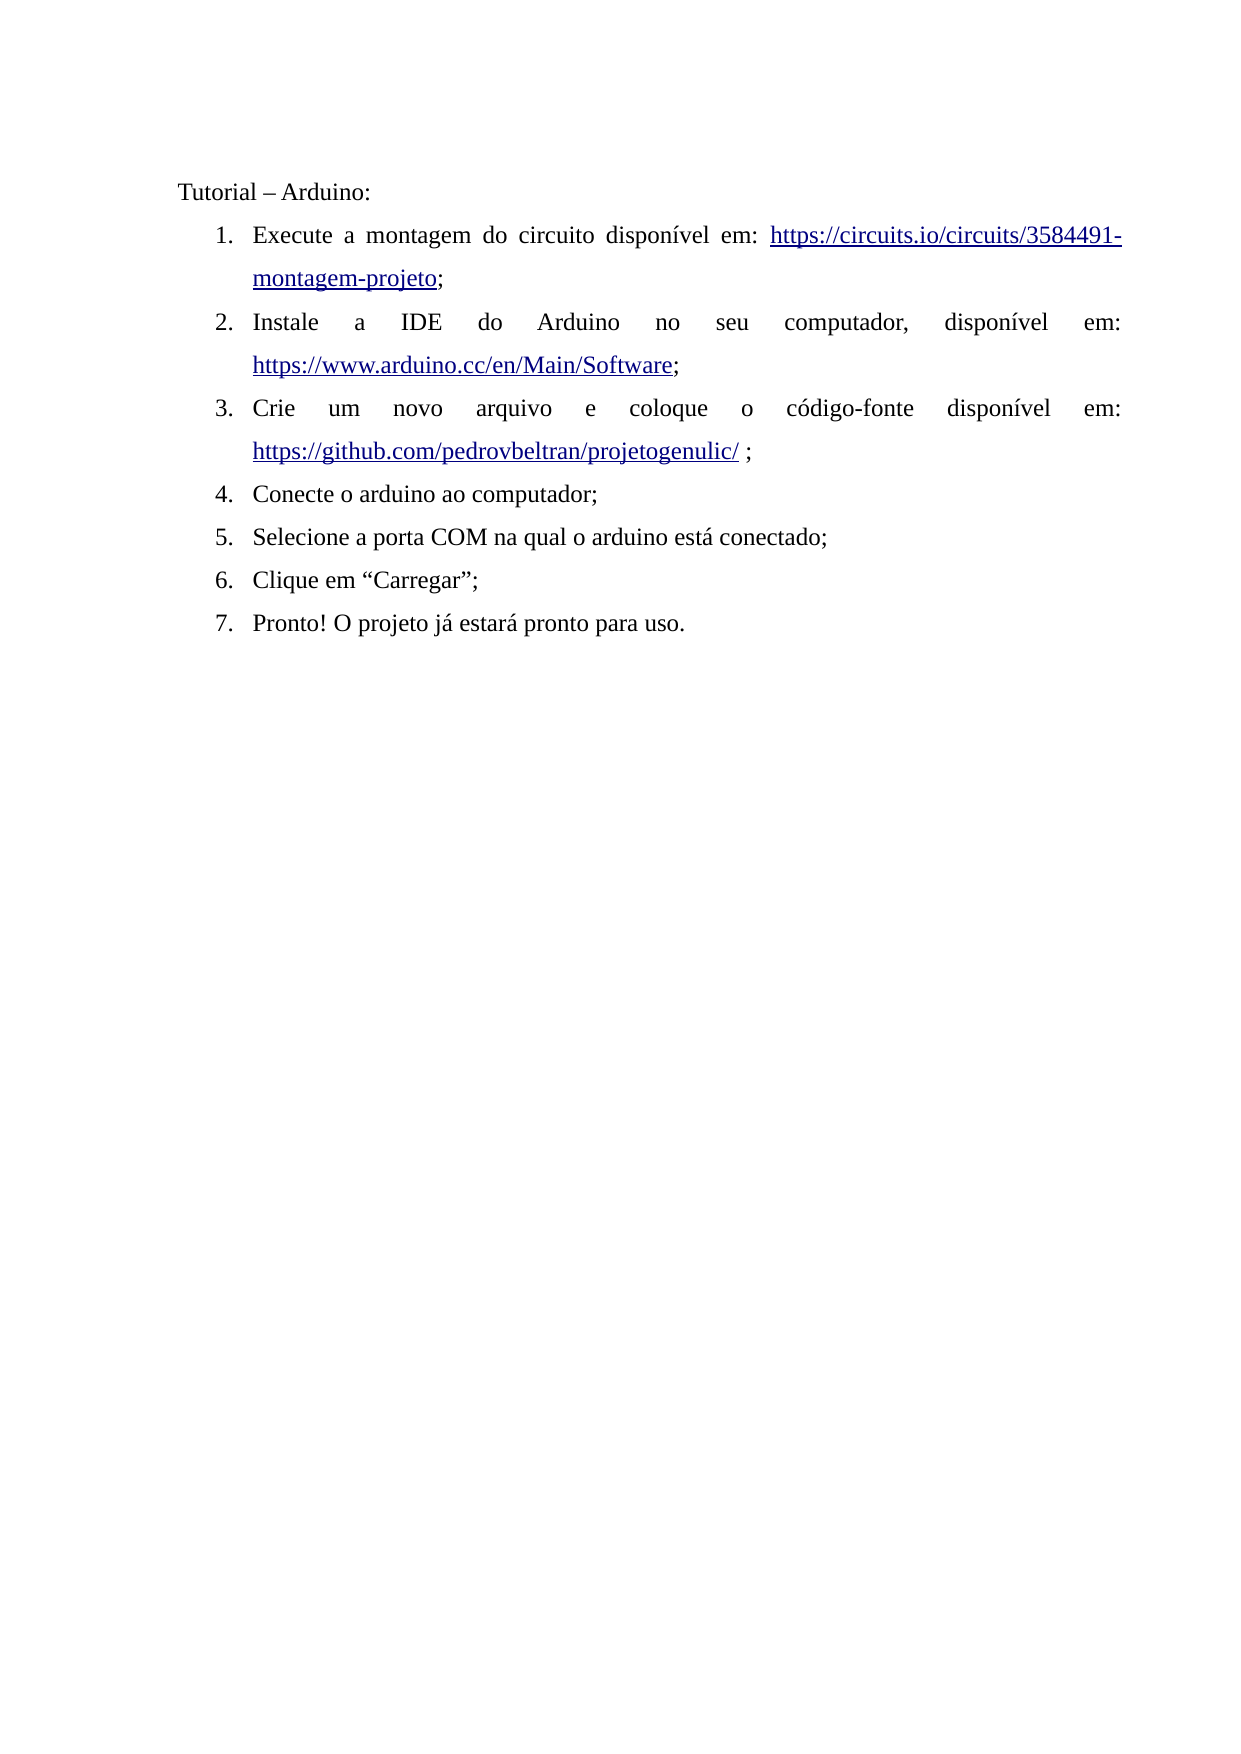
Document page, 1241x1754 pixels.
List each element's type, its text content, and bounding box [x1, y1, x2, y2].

list Clique em “Carregar”; [215, 565, 1122, 594]
list Selecione a porta COM na qual o arduino está conectado; [215, 522, 1122, 551]
list Crie um novo arquivo e coloque o código-fonte disponível em: https://github.com/pedrovbeltran/projetogenulic/ ; [215, 393, 1122, 465]
list Pronto! O projeto já estará pronto para uso. [215, 608, 1122, 637]
list Conecte o arduino ao computador; [215, 479, 1122, 508]
text Tutorial – Arduino: [177, 177, 1122, 206]
list Instale a IDE do Arduino no seu computador, disponível em: https://www.arduino.cc/en/Main/Software; [215, 307, 1122, 378]
list Execute a montagem do circuito disponível em: https://circuits.io/circuits/3584491-montagem-projeto; [215, 220, 1122, 292]
